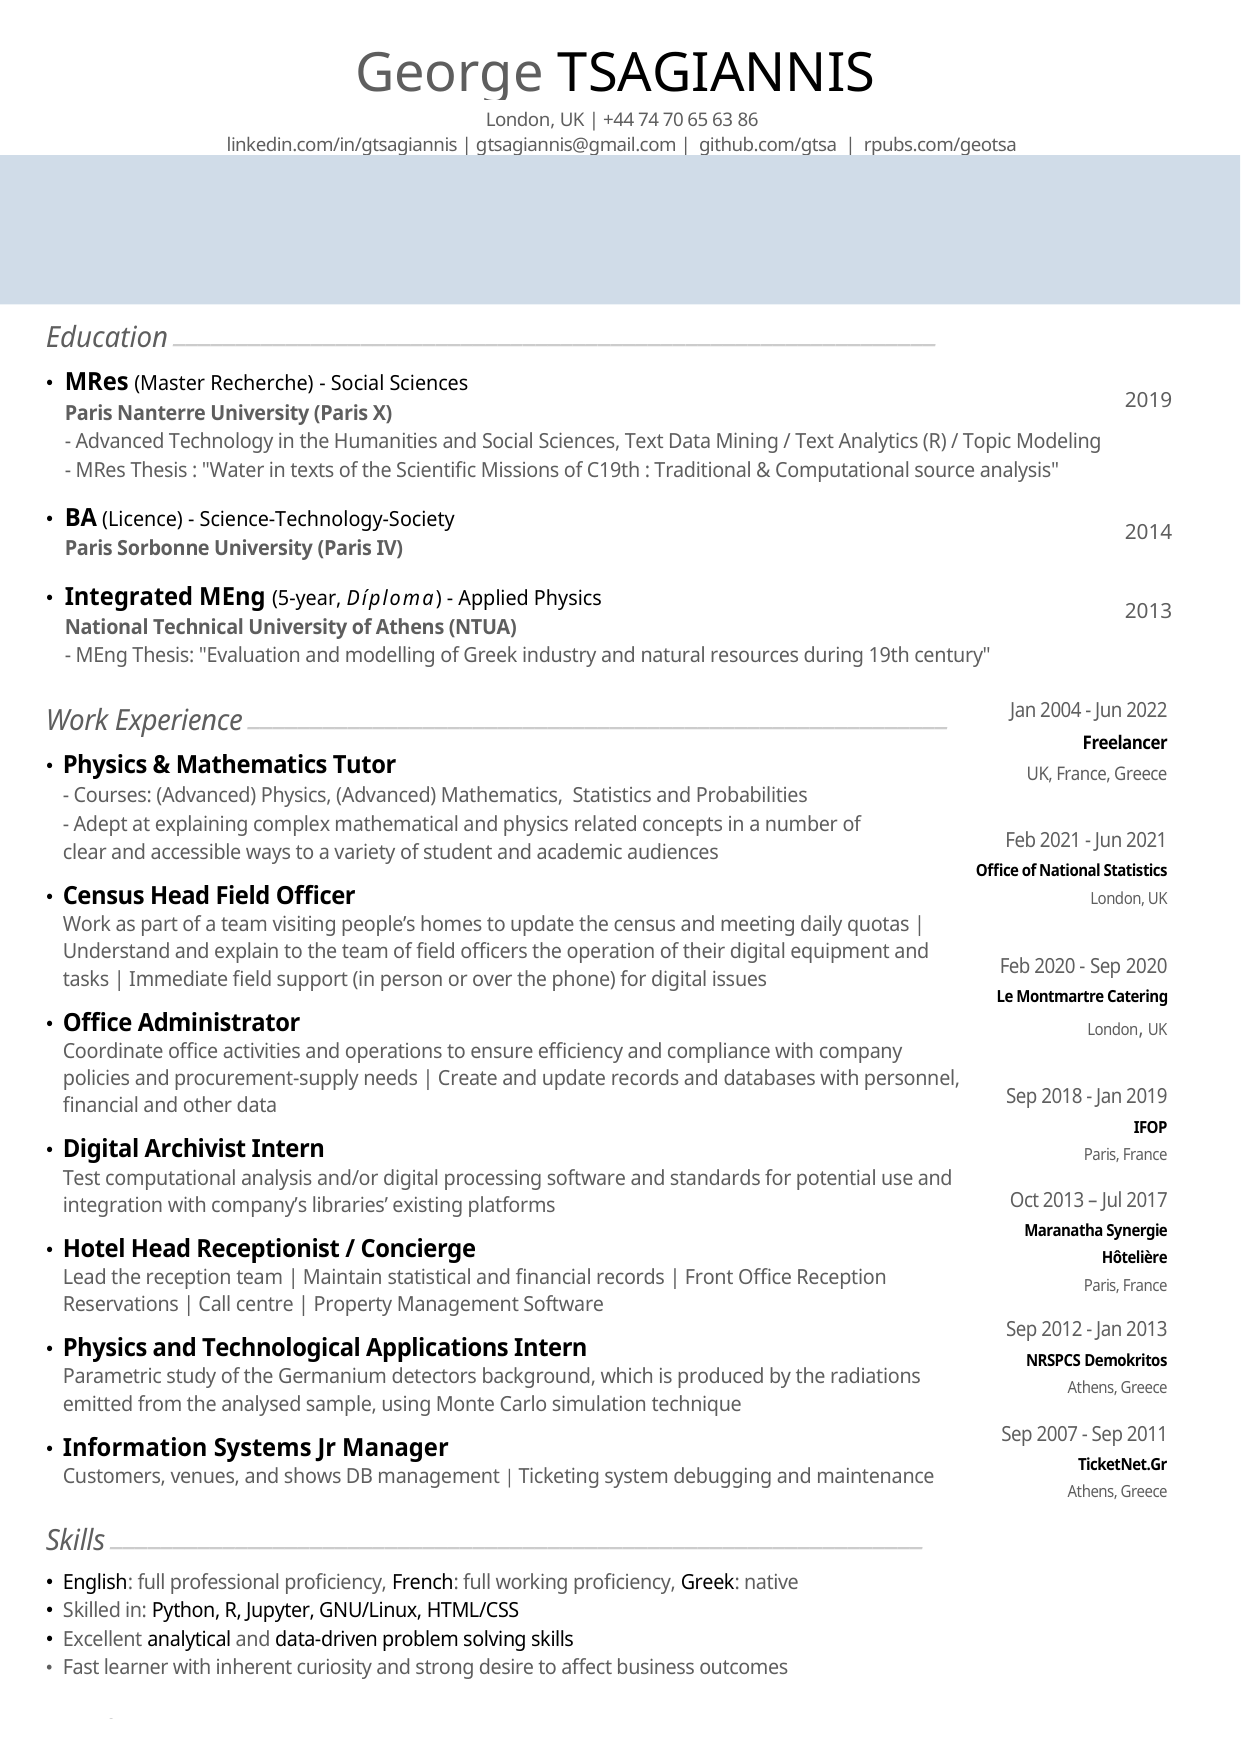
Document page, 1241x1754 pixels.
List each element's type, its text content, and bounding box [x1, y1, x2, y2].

text Paris, France [956, 1143, 1168, 1165]
text Feb 2020 - Sep 2020 [956, 951, 1168, 979]
list Integrated MEng (5-year, Díploma) - Applied Physics National Technical University of Athens (NTUA) - MEng Thesis: "Evaluation and modelling of Greek industry and natural resources during 19th century" [46, 578, 1196, 669]
text Work Experience ________________________________________________________ [46, 688, 1196, 740]
text Feb 2021 - Jun 2021 [956, 825, 1168, 853]
text George TSAGIANNIS [273, 33, 957, 99]
text Sep 2007 - Sep 2011 TicketNet.Gr [956, 1419, 1168, 1475]
text 2019 [996, 385, 1172, 413]
text Freelancer [956, 730, 1168, 755]
text Athens, Greece [956, 1375, 1168, 1398]
text Maranatha Synergie Hôtelière [956, 1219, 1168, 1269]
list Physics & Mathematics Tutor - Courses: (Advanced) Physics, (Advanced) Mathematics, Statistics and Probabilities - Adept at explaining complex mathematical and physics related concepts in a number of clear and accessible ways to a variety of student and academic audiences [46, 746, 1196, 866]
list BA (Licence) - Science-Technology-Society Paris Sorbonne University (Paris IV) [46, 499, 1196, 562]
text Paris, France [956, 1273, 1168, 1296]
list Information Systems Jr Manager Customers, venues, and shows DB management | Ticketing system debugging and maintenance [46, 1430, 1196, 1489]
list Hotel Head Receptionist / Concierge Lead the reception team | Maintain statistical and financial records | Front Office Reception Reservations | Call centre | Property Management Software [46, 1231, 1196, 1318]
text Le Montmartre Catering London, UK [956, 985, 1168, 1042]
text Certifications ___________________________________________________________ [46, 1700, 1196, 1714]
text London, UK | +44 74 70 65 63 86 linkedin.com/in/gtsagiannis | gtsagiannis@gmail.com | github.com/gtsa | rpubs.com/geotsa [103, 106, 1141, 155]
text Skills _________________________________________________________________ [46, 1509, 1196, 1560]
text Sep 2012 - Jan 2013 [956, 1314, 1168, 1342]
list MRes (Master Recherche) - Social Sciences Paris Nanterre University (Paris X) - Advanced Technology in the Humanities and Social Sciences, Text Data Mining / Text Analytics (R) / Topic Modeling - MRes Thesis : "Water in texts of the Scientific Missions of C19th : Traditional & Computational source analysis" [46, 364, 1196, 483]
text Sep 2018 - Jan 2019 [956, 1081, 1168, 1110]
text UK, France, Greece [956, 760, 1168, 786]
list Fast learner with inherent curiosity and strong desire to affect business outcomes [46, 1652, 1196, 1681]
text IFOP [956, 1116, 1168, 1138]
text 2014 [996, 517, 1172, 545]
list Digital Archivist Intern Test computational analysis and/or digital processing software and standards for potential use and integration with company’s libraries’ existing platforms [46, 1132, 1196, 1218]
text Jan 2004 - Jun 2022 [956, 696, 1168, 724]
text 2013 [996, 597, 1172, 625]
list Office Administrator Coordinate office activities and operations to ensure efficiency and compliance with company policies and procurement-supply needs | Create and update records and databases with personnel, financial and other data [46, 1005, 1196, 1119]
list Physics and Technological Applications Intern Parametric study of the Germanium detectors background, which is produced by the radiations emitted from the analysed sample, using Monte Carlo simulation technique [46, 1331, 1196, 1417]
list Skilled in: Python, R, Jupyter, GNU/Linux, HTML/CSS [46, 1595, 1196, 1624]
text Education _____________________________________________________________ [46, 306, 1196, 357]
text Office of National Statistics [956, 859, 1168, 882]
text Athens, Greece [956, 1479, 1168, 1502]
list Census Head Field Officer Work as part of a team visiting people’s homes to update the census and meeting daily quotas | Understand and explain to the team of field officers the operation of their digital equipment and tasks | Immediate field support (in person or over the phone) for digital issues [46, 879, 1196, 992]
text London, UK [956, 886, 1168, 909]
list English: full professional proficiency, French: full working proficiency, Greek: native [46, 1567, 1196, 1595]
text NRSPCS Demokritos [956, 1348, 1168, 1371]
list Excellent analytical and data-driven problem solving skills [46, 1624, 1196, 1652]
text Oct 2013 – Jul 2017 [956, 1185, 1168, 1213]
